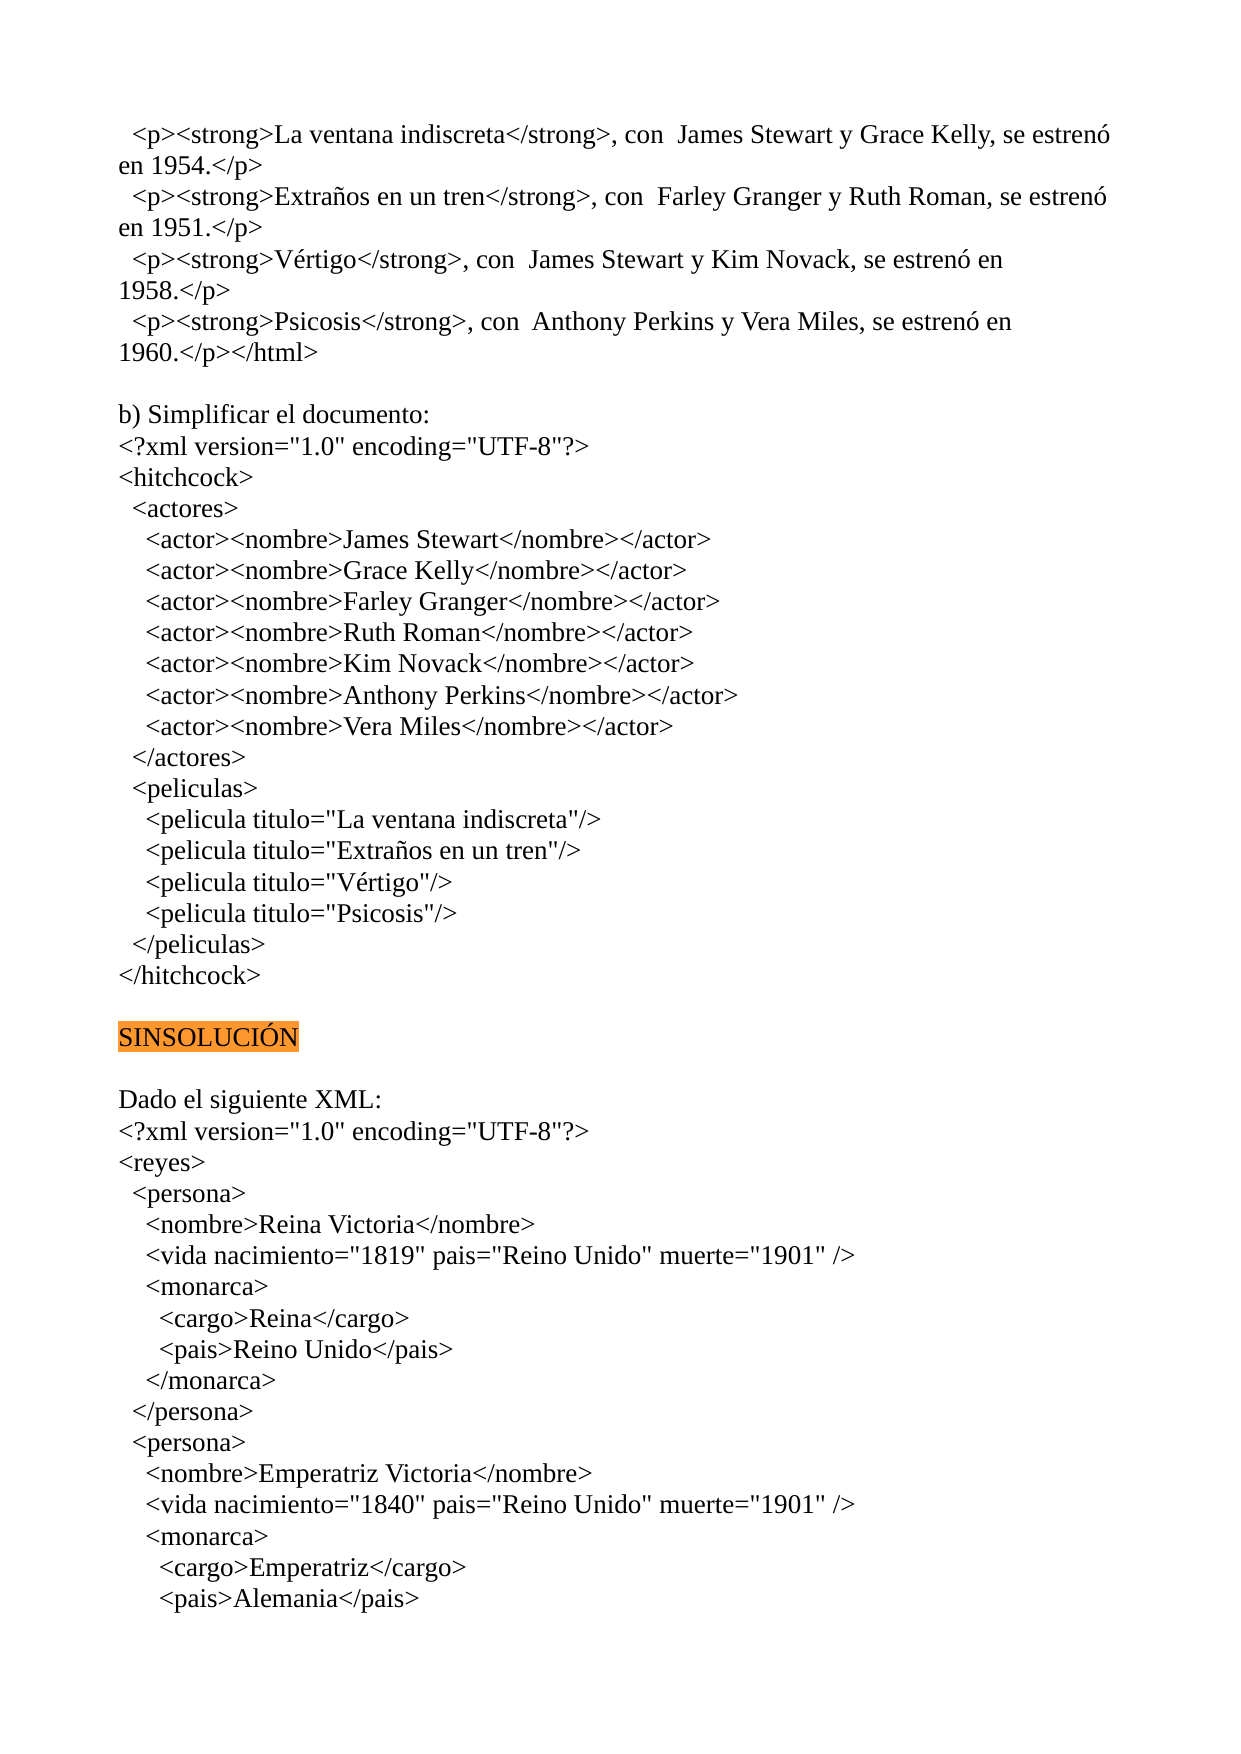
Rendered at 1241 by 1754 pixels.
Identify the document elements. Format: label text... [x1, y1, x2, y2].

text <vida nacimiento="1819" pais="Reino Unido" muerte="1901" /> [118, 1239, 1122, 1271]
text <vida nacimiento="1840" pais="Reino Unido" muerte="1901" /> [118, 1488, 1122, 1520]
text <?xml version="1.0" encoding="UTF-8"?> [118, 429, 1122, 461]
text <persona> [118, 1177, 1122, 1208]
text <pelicula titulo="La ventana indiscreta"/> [118, 803, 1122, 834]
text <cargo>Emperatriz</cargo> [118, 1551, 1122, 1582]
text <pelicula titulo="Psicosis"/> [118, 897, 1122, 928]
text <nombre>Emperatriz Victoria</nombre> [118, 1457, 1122, 1488]
text <cargo>Reina</cargo> [118, 1302, 1122, 1333]
text </actores> [118, 741, 1122, 772]
text <actores> [118, 492, 1122, 523]
text <actor><nombre>Ruth Roman</nombre></actor> [118, 616, 1122, 648]
text </peliculas> [118, 928, 1122, 959]
text <?xml version="1.0" encoding="UTF-8"?> [118, 1115, 1122, 1146]
text <peliculas> [118, 772, 1122, 803]
text <p><strong>Extraños en un tren</strong>, con Farley Granger y Ruth Roman, se estrenó en 1951.</p> [118, 180, 1122, 243]
text </persona> [118, 1395, 1122, 1426]
text <p><strong>La ventana indiscreta</strong>, con James Stewart y Grace Kelly, se estrenó en 1954.</p> [118, 118, 1122, 180]
text </monarca> [118, 1364, 1122, 1395]
text <monarca> [118, 1271, 1122, 1302]
text </hitchcock> [118, 959, 1122, 990]
text <actor><nombre>Kim Novack</nombre></actor> [118, 648, 1122, 679]
text <actor><nombre>Vera Miles</nombre></actor> [118, 710, 1122, 741]
text b) Simplificar el documento: [118, 398, 1122, 429]
text <pelicula titulo="Extraños en un tren"/> [118, 834, 1122, 866]
text <p><strong>Psicosis</strong>, con Anthony Perkins y Vera Miles, se estrenó en 1960.</p></html> [118, 305, 1122, 367]
text Dado el siguiente XML: [118, 1084, 1122, 1115]
text <hitchcock> [118, 461, 1122, 492]
text <actor><nombre>James Stewart</nombre></actor> [118, 523, 1122, 554]
text <p><strong>Vértigo</strong>, con James Stewart y Kim Novack, se estrenó en 1958.</p> [118, 243, 1122, 305]
text <pelicula titulo="Vértigo"/> [118, 866, 1122, 897]
text <pais>Alemania</pais> [118, 1582, 1122, 1613]
text <persona> [118, 1426, 1122, 1457]
text <actor><nombre>Farley Granger</nombre></actor> [118, 585, 1122, 616]
text <nombre>Reina Victoria</nombre> [118, 1208, 1122, 1239]
text <reyes> [118, 1146, 1122, 1177]
text <pais>Reino Unido</pais> [118, 1333, 1122, 1364]
text SINSOLUCIÓN [118, 1021, 1122, 1052]
text <actor><nombre>Grace Kelly</nombre></actor> [118, 554, 1122, 585]
text <actor><nombre>Anthony Perkins</nombre></actor> [118, 679, 1122, 710]
text <monarca> [118, 1520, 1122, 1551]
